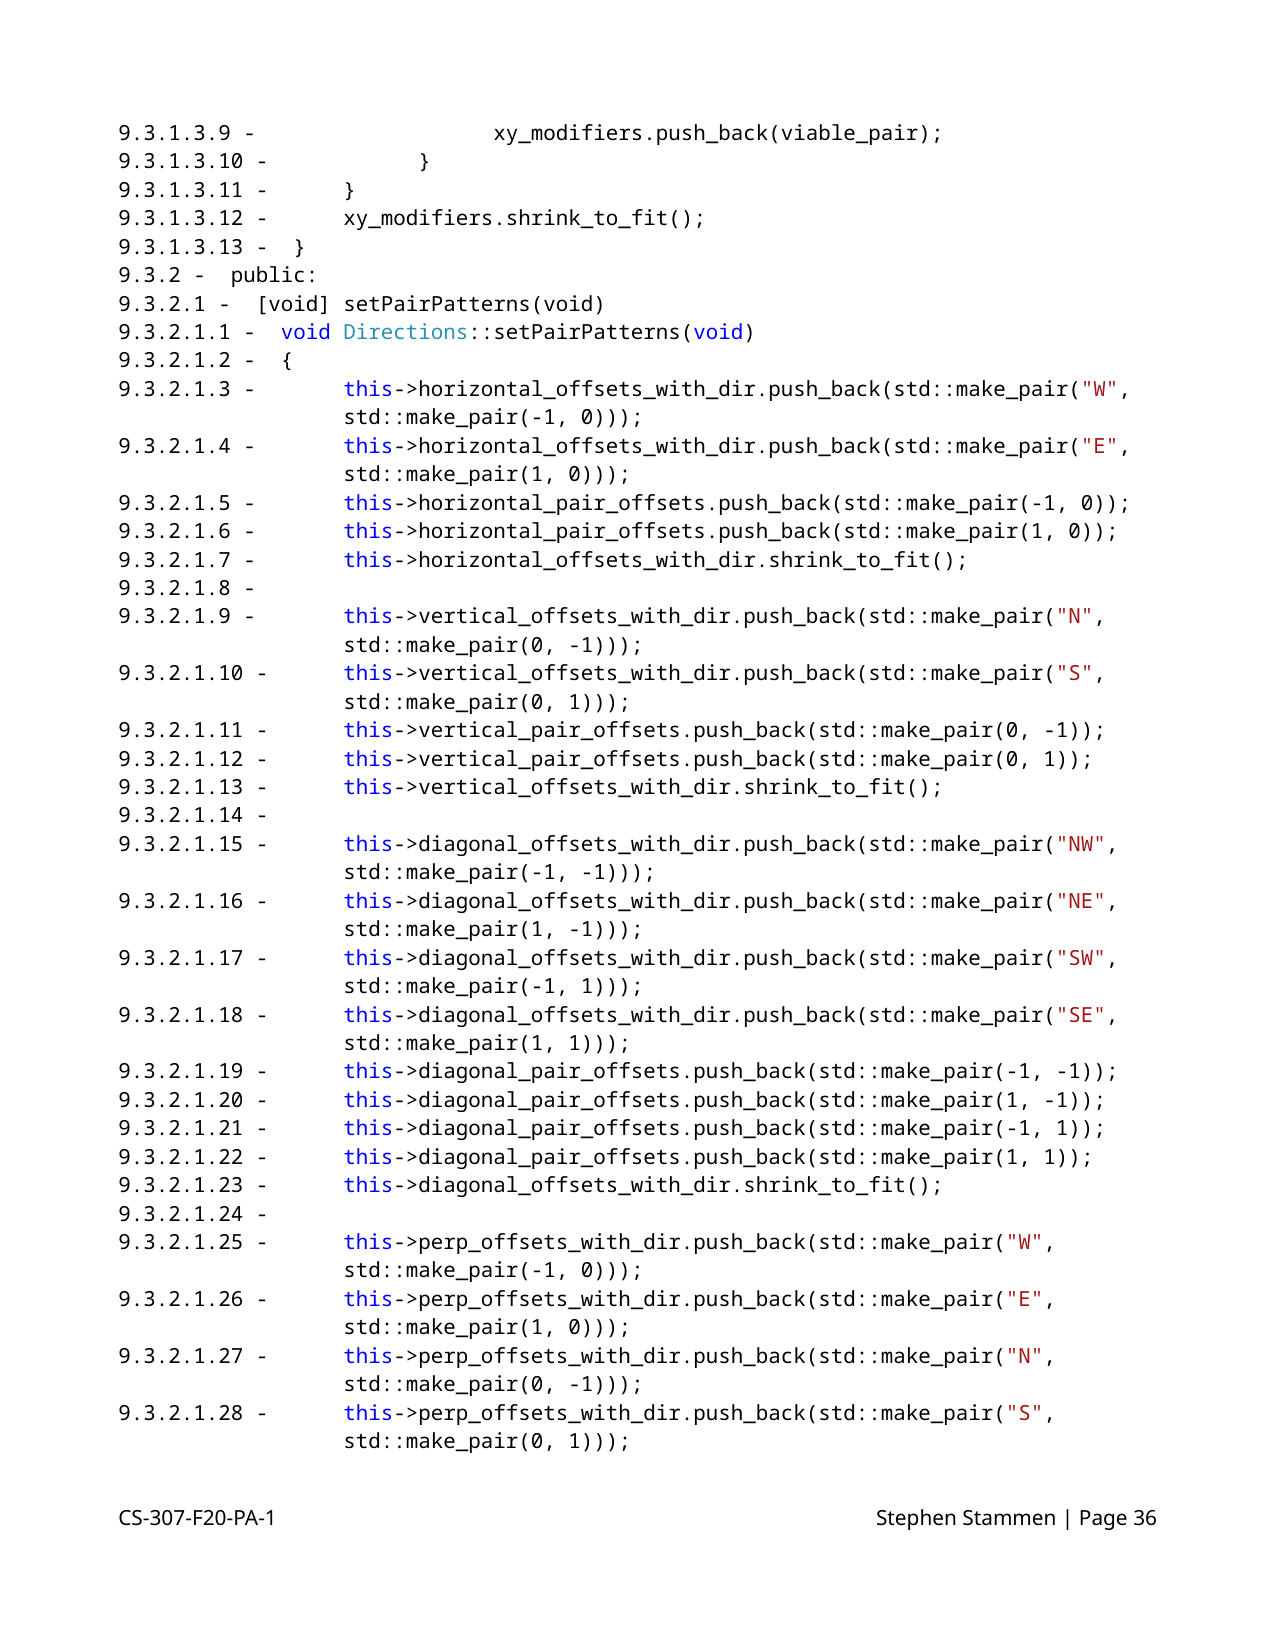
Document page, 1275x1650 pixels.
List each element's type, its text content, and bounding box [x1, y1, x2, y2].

list this->perp_offsets_with_dir.push_back(std::make_pair("N", std::make_pair(0, -1))); [118, 1341, 1157, 1398]
list { [118, 346, 1157, 374]
list xy_modifiers.push_back(viable_pair); [118, 118, 1157, 147]
list this->diagonal_pair_offsets.push_back(std::make_pair(-1, -1)); [118, 1057, 1157, 1085]
list xy_modifiers.shrink_to_fit(); [118, 203, 1157, 232]
list this->vertical_offsets_with_dir.push_back(std::make_pair("N", std::make_pair(0, -1))); [118, 602, 1157, 658]
list this->horizontal_offsets_with_dir.push_back(std::make_pair("E", std::make_pair(1, 0))); [118, 431, 1157, 488]
list this->diagonal_offsets_with_dir.push_back(std::make_pair("NE", std::make_pair(1, -1))); [118, 886, 1157, 943]
list } [118, 232, 1157, 260]
list } [118, 175, 1157, 203]
list this->vertical_pair_offsets.push_back(std::make_pair(0, 1)); [118, 744, 1157, 772]
list this->horizontal_pair_offsets.push_back(std::make_pair(-1, 0)); [118, 488, 1157, 516]
list this->horizontal_offsets_with_dir.push_back(std::make_pair("W", std::make_pair(-1, 0))); [118, 374, 1157, 431]
list this->perp_offsets_with_dir.push_back(std::make_pair("S", std::make_pair(0, 1))); [118, 1398, 1157, 1455]
list this->vertical_pair_offsets.push_back(std::make_pair(0, -1)); [118, 715, 1157, 744]
list void Directions::setPairPatterns(void) [118, 317, 1157, 346]
list [void] setPairPatterns(void) [118, 289, 1157, 317]
list } [118, 147, 1157, 175]
list this->perp_offsets_with_dir.push_back(std::make_pair("W", std::make_pair(-1, 0))); [118, 1227, 1157, 1284]
list public: [118, 260, 1157, 289]
list this->horizontal_pair_offsets.push_back(std::make_pair(1, 0)); [118, 516, 1157, 545]
list this->diagonal_offsets_with_dir.push_back(std::make_pair("SW", std::make_pair(-1, 1))); [118, 943, 1157, 1000]
list this->perp_offsets_with_dir.push_back(std::make_pair("E", std::make_pair(1, 0))); [118, 1284, 1157, 1341]
list this->vertical_offsets_with_dir.push_back(std::make_pair("S", std::make_pair(0, 1))); [118, 658, 1157, 715]
list this->diagonal_pair_offsets.push_back(std::make_pair(-1, 1)); [118, 1113, 1157, 1142]
list this->diagonal_offsets_with_dir.push_back(std::make_pair("SE", std::make_pair(1, 1))); [118, 1000, 1157, 1057]
list this->horizontal_offsets_with_dir.shrink_to_fit(); [118, 545, 1157, 573]
list this->diagonal_pair_offsets.push_back(std::make_pair(1, -1)); [118, 1085, 1157, 1113]
list this->vertical_offsets_with_dir.shrink_to_fit(); [118, 772, 1157, 801]
list this->diagonal_offsets_with_dir.push_back(std::make_pair("NW", std::make_pair(-1, -1))); [118, 829, 1157, 886]
list this->diagonal_offsets_with_dir.shrink_to_fit(); [118, 1170, 1157, 1199]
list this->diagonal_pair_offsets.push_back(std::make_pair(1, 1)); [118, 1142, 1157, 1170]
